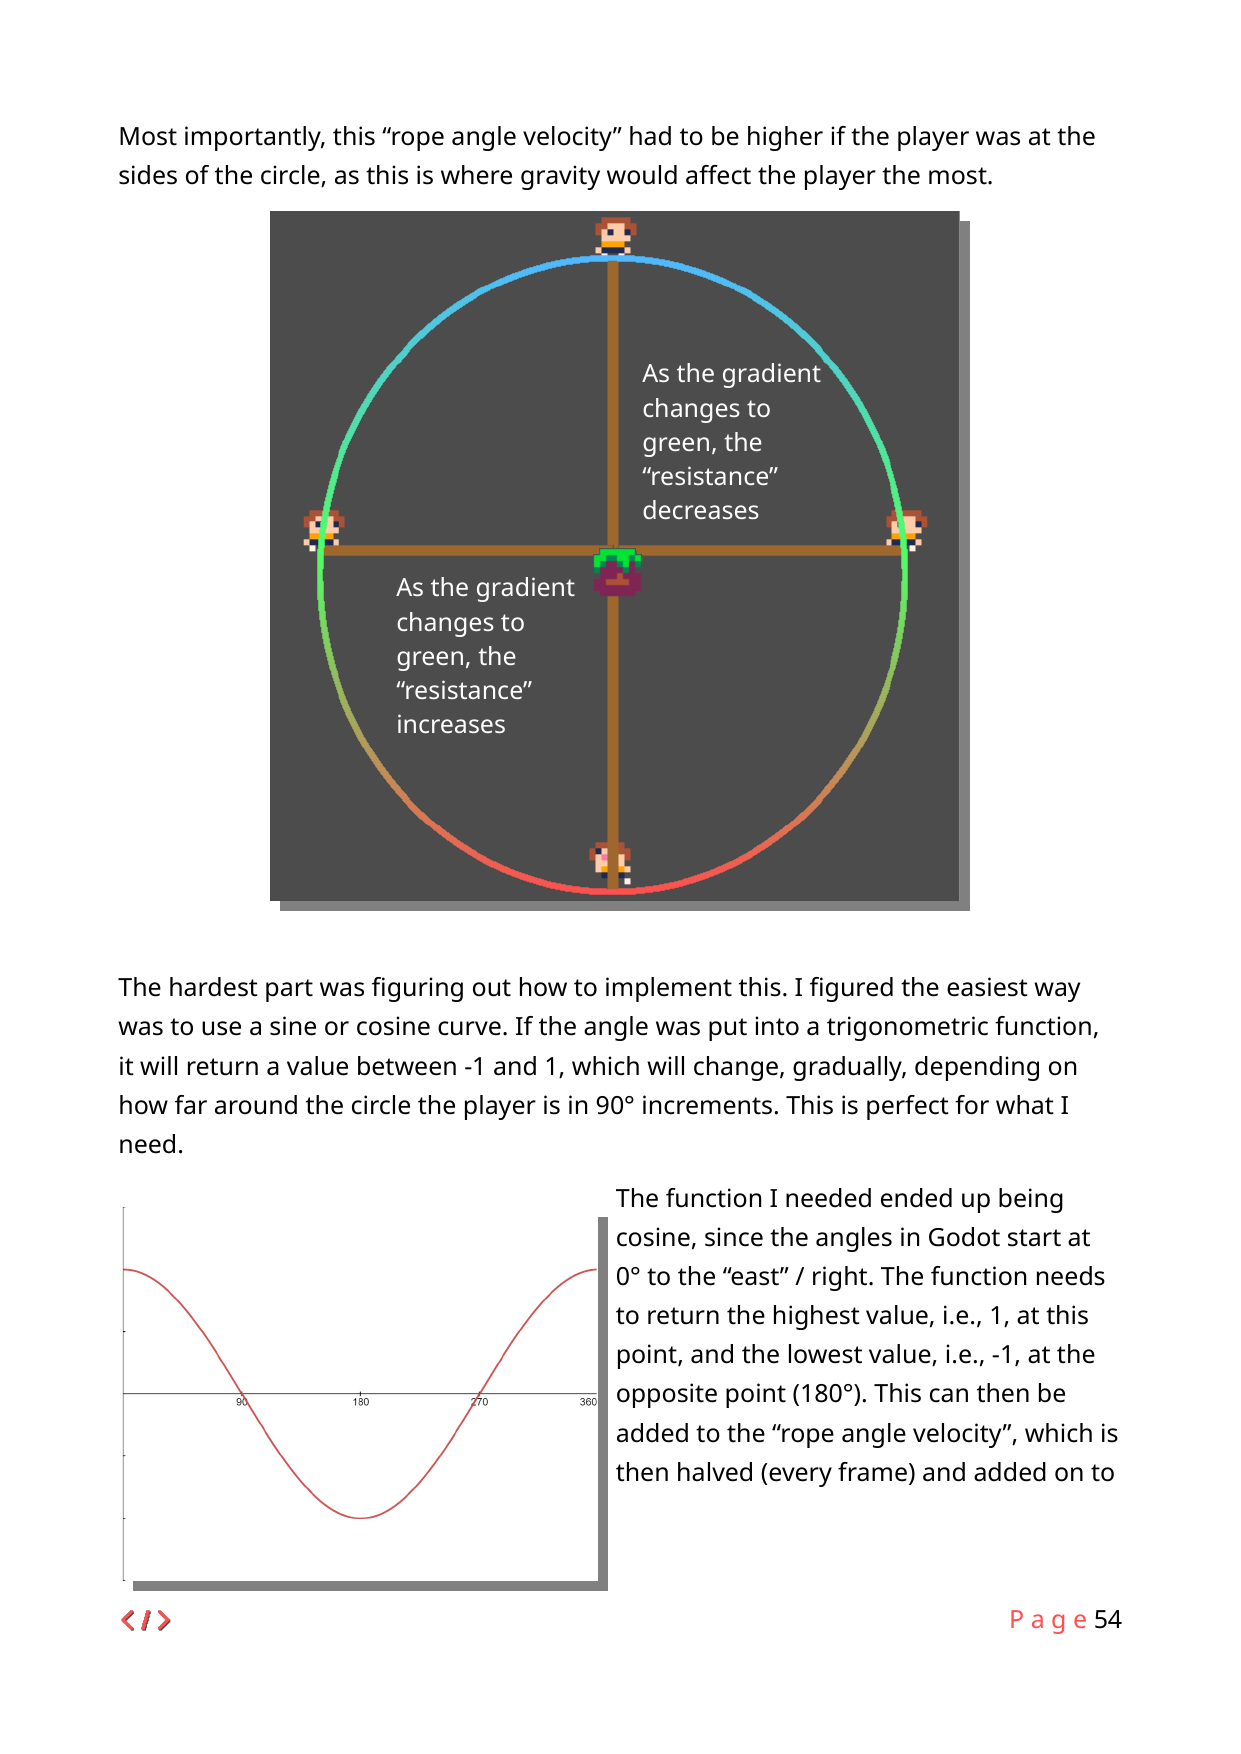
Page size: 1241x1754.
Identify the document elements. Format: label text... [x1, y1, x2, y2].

text The function I needed ended up being cosine, since the angles in Godot start at 0° to the “east” / right. The function needs to return the highest value, i.e., 1, at this point, and the lowest value, i.e., -1, at the opposite point (180°). This can then be added to the “rope angle velocity”, which is then halved (every frame) and added on to the new rope angle. This will successfully add gravity to the rope physics, adding a suitable degree of realism. [118, 1298, 1122, 1567]
picture [116, 1343, 598, 1699]
text The hardest part was figuring out how to implement this. I figured the easiest way was to use a sine or cosine curve. If the angle was put into a trigonometric function, it will return a value between -1 and 1, which will change, gradually, depending on how far around the circle the player is in 90° increments. This is perfect for what I need. [118, 382, 1122, 1278]
text Now everything was working, although the rope physics felt a bit off. I realised that this was because there was no “gravity” on the rope, i.e., it was just as easy to move the rope at the bottom of the “circle” that the rope goes around, as it was at the top. To rectify this, I needed to apply an additional “change in rope angle”, known as the “rope angle velocity”. This new “rope angle velocity” would also diminish by a half each frame, in order to add a perceived effect of friction around the rope’s pivot. Most importantly, this “rope angle velocity” had to be higher if the player was at the sides of the circle, as this is where gravity would affect the player the most. [118, 118, 1122, 309]
picture [270, 328, 960, 1019]
